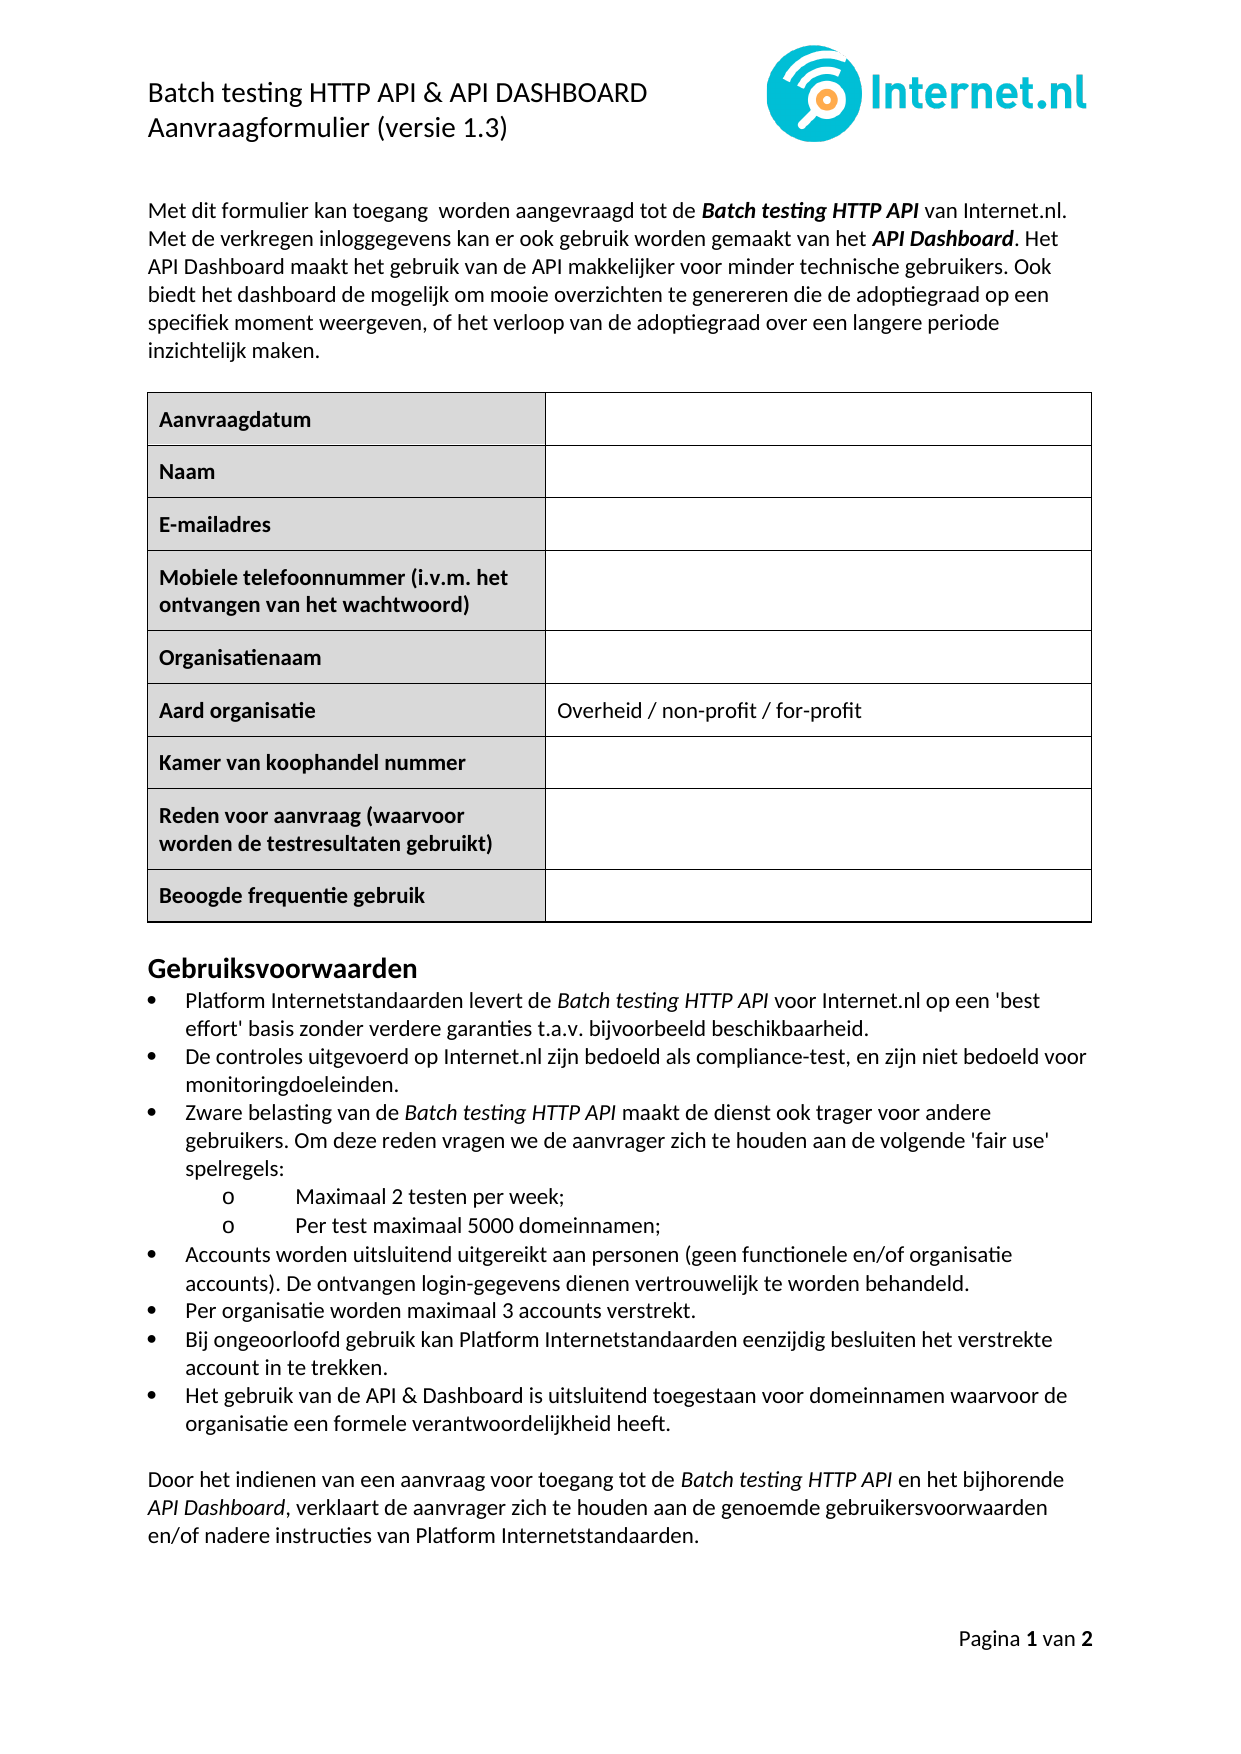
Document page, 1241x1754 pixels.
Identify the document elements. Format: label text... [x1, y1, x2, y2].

table_cell Overheid / non-profit / for-profit [546, 684, 1091, 736]
list Zware belasting van de Batch testing HTTP API maakt de dienst ook trager voor andere gebruikers. Om deze reden vragen we de aanvrager zich te houden aan de volgende 'fair use' spelregels: [148, 1098, 1093, 1182]
table_header Aanvraagdatum [148, 393, 545, 444]
list Platform Internetstandaarden levert de Batch testing HTTP API voor Internet.nl op een 'best effort' basis zonder verdere garanties t.a.v. bijvoorbeeld beschikbaarheid. [148, 986, 1093, 1042]
table_cell Naam [148, 446, 545, 497]
table_cell [546, 446, 1091, 497]
table_cell Organisatienaam [148, 631, 545, 683]
table_cell [546, 498, 1091, 550]
list Accounts worden uitsluitend uitgereikt aan personen (geen functionele en/of organisatie accounts). De ontvangen login-gegevens dienen vertrouwelijk te worden behandeld. [148, 1241, 1093, 1297]
table_cell [546, 870, 1091, 921]
table_cell [546, 789, 1091, 869]
list Bij ongeoorloofd gebruik kan Platform Internetstandaarden eenzijdig besluiten het verstrekte account in te trekken. [148, 1325, 1093, 1381]
table_cell E-mailadres [148, 498, 545, 550]
list Per test maximaal 5000 domeinnamen; [221, 1211, 1093, 1241]
table_cell Aard organisatie [148, 684, 545, 736]
table_cell Reden voor aanvraag (waarvoor worden de testresultaten gebruikt) [148, 789, 545, 869]
table_cell Kamer van koophandel nummer [148, 737, 545, 788]
list Het gebruik van de API & Dashboard is uitsluitend toegestaan voor domeinnamen waarvoor de organisatie een formele verantwoordelijkheid heeft. [148, 1381, 1093, 1437]
table_cell [546, 551, 1091, 630]
text Door het indienen van een aanvraag voor toegang tot de Batch testing HTTP API en het bijhorende API Dashboard, verklaart de aanvrager zich te houden aan de genoemde gebruikersvoorwaarden en/of nadere instructies van Platform Internetstandaarden. [148, 1465, 1093, 1549]
table_header [546, 393, 1091, 444]
table_cell [546, 737, 1091, 788]
text Met dit formulier kan toegang worden aangevraagd tot de Batch testing HTTP API van Internet.nl. Met de verkregen inloggegevens kan er ook gebruik worden gemaakt van het API Dashboard. Het API Dashboard maakt het gebruik van de API makkelijker voor minder technische gebruikers. Ook biedt het dashboard de mogelijk om mooie overzichten te genereren die de adoptiegraad op een specifiek moment weergeven, of het verloop van de adoptiegraad over een langere periode inzichtelijk maken. [148, 196, 1093, 364]
table_cell [546, 631, 1091, 683]
list De controles uitgevoerd op Internet.nl zijn bedoeld als compliance-test, en zijn niet bedoeld voor monitoringdoeleinden. [148, 1042, 1093, 1098]
list Maximaal 2 testen per week; [221, 1182, 1093, 1211]
table_cell Mobiele telefoonnummer (i.v.m. het ontvangen van het wachtwoord) [148, 551, 545, 630]
text Gebruiksvoorwaarden [148, 951, 1093, 986]
table_cell Beoogde frequentie gebruik [148, 870, 545, 921]
list Per organisatie worden maximaal 3 accounts verstrekt. [148, 1297, 1093, 1325]
